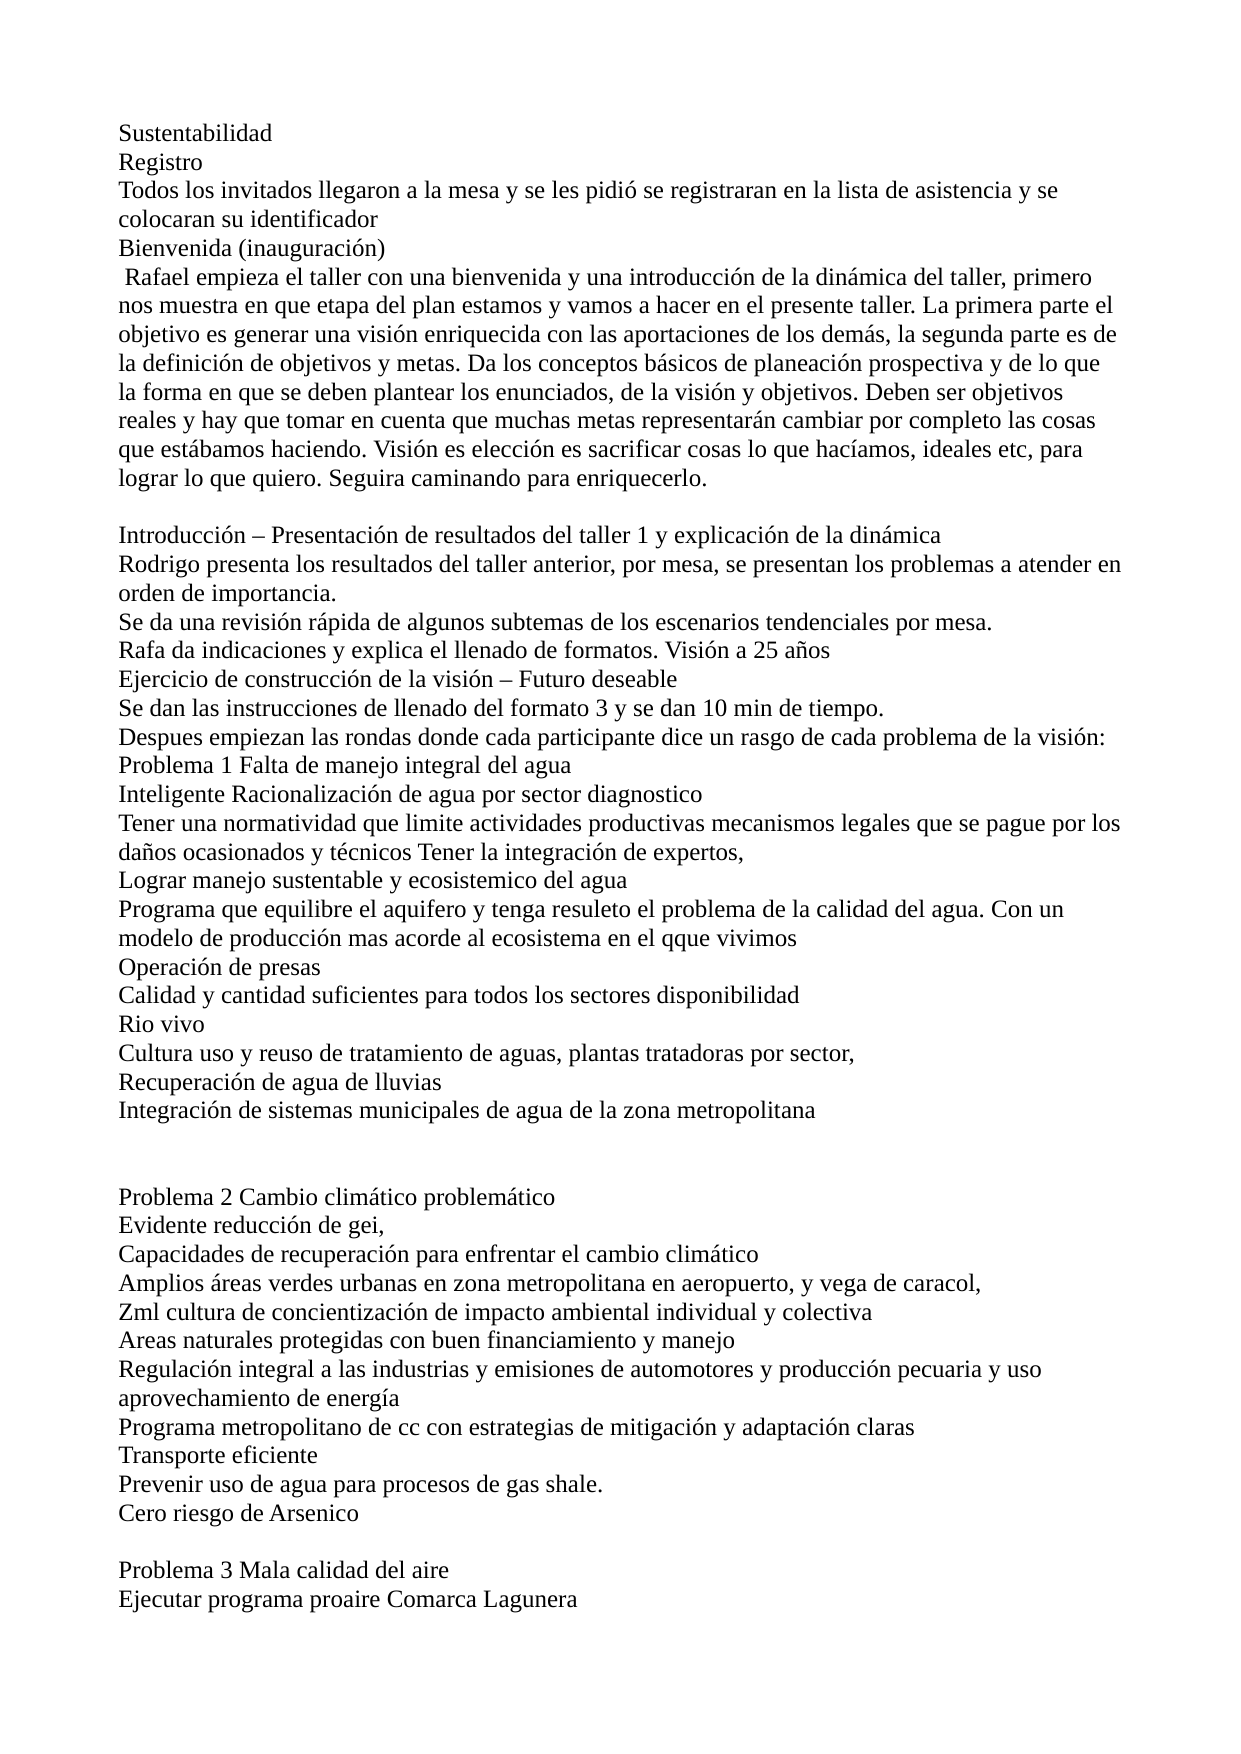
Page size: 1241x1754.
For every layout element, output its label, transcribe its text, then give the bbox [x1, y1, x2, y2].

text Bienvenida (inauguración) [118, 233, 1122, 262]
text Recuperación de agua de lluvias [118, 1067, 1122, 1096]
text Rodrigo presenta los resultados del taller anterior, por mesa, se presentan los problemas a atender en orden de importancia. [118, 549, 1122, 607]
text Se da una revisión rápida de algunos subtemas de los escenarios tendenciales por mesa. [118, 607, 1122, 636]
text Registro [118, 147, 1122, 176]
text Introducción – Presentación de resultados del taller 1 y explicación de la dinámica [118, 521, 1122, 549]
text Rio vivo [118, 1009, 1122, 1038]
text Evidente reducción de gei, [118, 1211, 1122, 1239]
text Problema 3 Mala calidad del aire [118, 1556, 1122, 1584]
text Sustentabilidad [118, 118, 1122, 147]
text Amplios áreas verdes urbanas en zona metropolitana en aeropuerto, y vega de caracol, [118, 1268, 1122, 1297]
text Cultura uso y reuso de tratamiento de aguas, plantas tratadoras por sector, [118, 1038, 1122, 1067]
text Rafa da indicaciones y explica el llenado de formatos. Visión a 25 años [118, 636, 1122, 664]
text Areas naturales protegidas con buen financiamiento y manejo [118, 1326, 1122, 1354]
text Programa metropolitano de cc con estrategias de mitigación y adaptación claras [118, 1412, 1122, 1441]
text Zml cultura de concientización de impacto ambiental individual y colectiva [118, 1297, 1122, 1326]
text Inteligente Racionalización de agua por sector diagnostico [118, 779, 1122, 808]
text Calidad y cantidad suficientes para todos los sectores disponibilidad [118, 981, 1122, 1009]
text Integración de sistemas municipales de agua de la zona metropolitana [118, 1096, 1122, 1124]
text Lograr manejo sustentable y ecosistemico del agua [118, 866, 1122, 894]
text Operación de presas [118, 952, 1122, 981]
text Capacidades de recuperación para enfrentar el cambio climático [118, 1239, 1122, 1268]
text Despues empiezan las rondas donde cada participante dice un rasgo de cada problema de la visión: [118, 722, 1122, 751]
text Todos los invitados llegaron a la mesa y se les pidió se registraran en la lista de asistencia y se colocaran su identificador [118, 176, 1122, 233]
text Transporte eficiente [118, 1441, 1122, 1469]
text Tener una normatividad que limite actividades productivas mecanismos legales que se pague por los daños ocasionados y técnicos Tener la integración de expertos, [118, 808, 1122, 866]
text Programa que equilibre el aquifero y tenga resuleto el problema de la calidad del agua. Con un modelo de producción mas acorde al ecosistema en el qque vivimos [118, 894, 1122, 952]
text Rafael empieza el taller con una bienvenida y una introducción de la dinámica del taller, primero nos muestra en que etapa del plan estamos y vamos a hacer en el presente taller. La primera parte el objetivo es generar una visión enriquecida con las aportaciones de los demás, la segunda parte es de la definición de objetivos y metas. Da los conceptos básicos de planeación prospectiva y de lo que la forma en que se deben plantear los enunciados, de la visión y objetivos. Deben ser objetivos reales y hay que tomar en cuenta que muchas metas representarán cambiar por completo las cosas que estábamos haciendo. Visión es elección es sacrificar cosas lo que hacíamos, ideales etc, para lograr lo que quiero. Seguira caminando para enriquecerlo. [118, 262, 1122, 492]
text Ejercicio de construcción de la visión – Futuro deseable [118, 664, 1122, 693]
text Regulación integral a las industrias y emisiones de automotores y producción pecuaria y uso aprovechamiento de energía [118, 1354, 1122, 1412]
text Problema 2 Cambio climático problemático [118, 1182, 1122, 1211]
text Problema 1 Falta de manejo integral del agua [118, 751, 1122, 779]
text Cero riesgo de Arsenico [118, 1498, 1122, 1527]
text Prevenir uso de agua para procesos de gas shale. [118, 1469, 1122, 1498]
text Se dan las instrucciones de llenado del formato 3 y se dan 10 min de tiempo. [118, 693, 1122, 722]
text Ejecutar programa proaire Comarca Lagunera [118, 1584, 1122, 1613]
